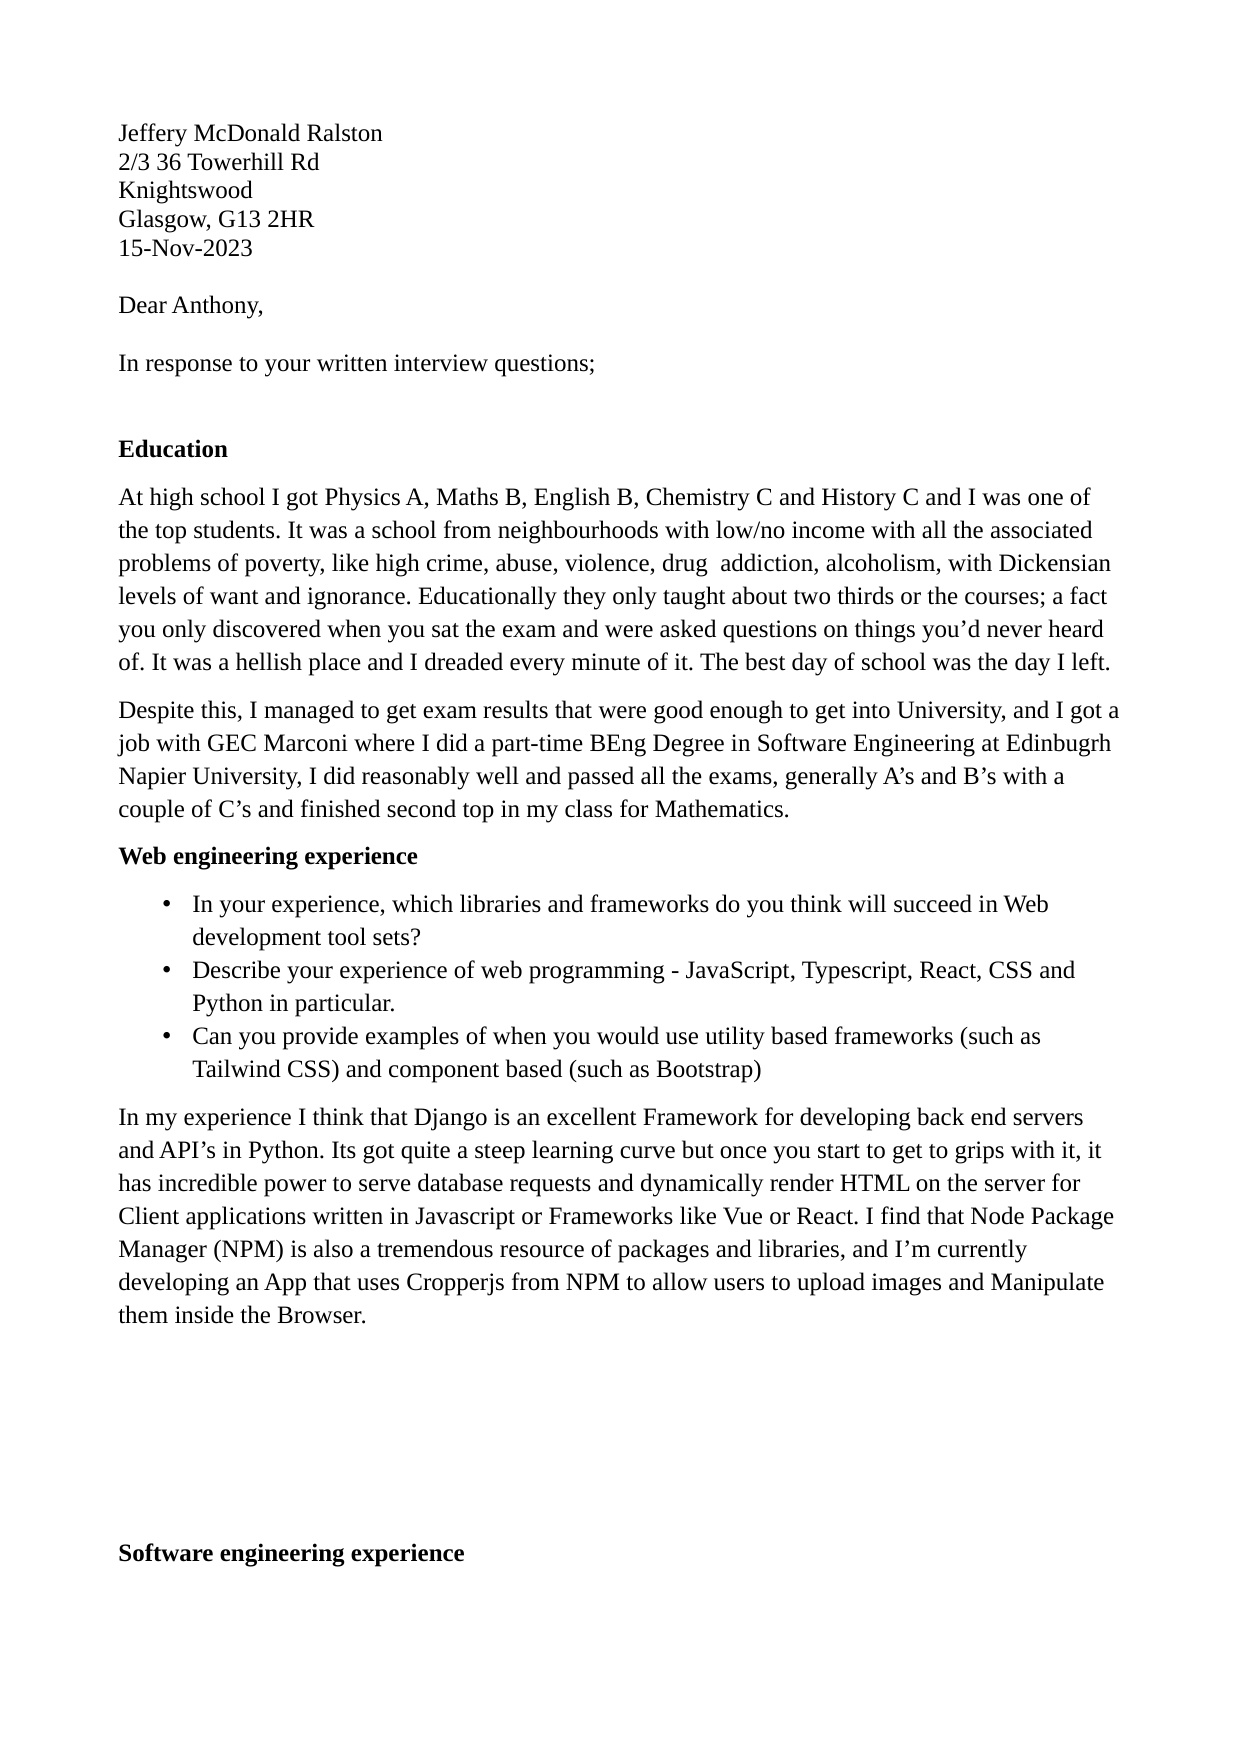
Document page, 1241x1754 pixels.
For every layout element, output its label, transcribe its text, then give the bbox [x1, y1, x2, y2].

text Knightswood [118, 176, 1122, 204]
list Describe your experience of web programming - JavaScript, Typescript, React, CSS and Python in particular. [162, 955, 1122, 1017]
text Web engineering experience [118, 841, 1122, 870]
list In your experience, which libraries and frameworks do you think will succeed in Web development tool sets? [162, 889, 1122, 951]
text At high school I got Physics A, Maths B, English B, Chemistry C and History C and I was one of the top students. It was a school from neighbourhoods with low/no income with all the associated problems of poverty, like high crime, abuse, violence, drug addiction, alcoholism, with Dickensian levels of want and ignorance. Educationally they only taught about two thirds or the courses; a fact you only discovered when you sat the exam and were asked questions on things you’d never heard of. It was a hellish place and I dreaded every minute of it. The best day of school was the day I left. [118, 482, 1122, 676]
text In response to your written interview questions; [118, 348, 1122, 377]
text Education [118, 434, 1122, 463]
text Jeffery McDonald Ralston [118, 118, 1122, 147]
text Glasgow, G13 2HR [118, 204, 1122, 233]
text Dear Anthony, [118, 291, 1122, 319]
list Can you provide examples of when you would use utility based frameworks (such as Tailwind CSS) and component based (such as Bootstrap) [162, 1021, 1122, 1083]
text 15-Nov-2023 [118, 233, 1122, 262]
text 2/3 36 Towerhill Rd [118, 147, 1122, 176]
text Despite this, I managed to get exam results that were good enough to get into University, and I got a job with GEC Marconi where I did a part-time BEng Degree in Software Engineering at Edinbugrh Napier University, I did reasonably well and passed all the exams, generally A’s and B’s with a couple of C’s and finished second top in my class for Mathematics. [118, 695, 1122, 822]
text In my experience I think that Django is an excellent Framework for developing back end servers and API’s in Python. Its got quite a steep learning curve but once you start to get to grips with it, it has incredible power to serve database requests and dynamically render HTML on the server for Client applications written in Javascript or Frameworks like Vue or React. I find that Node Package Manager (NPM) is also a tremendous resource of packages and libraries, and I’m currently developing an App that uses Cropperjs from NPM to allow users to upload images and Manipulate them inside the Browser. [118, 1102, 1122, 1328]
text Software engineering experience [118, 1538, 1122, 1567]
